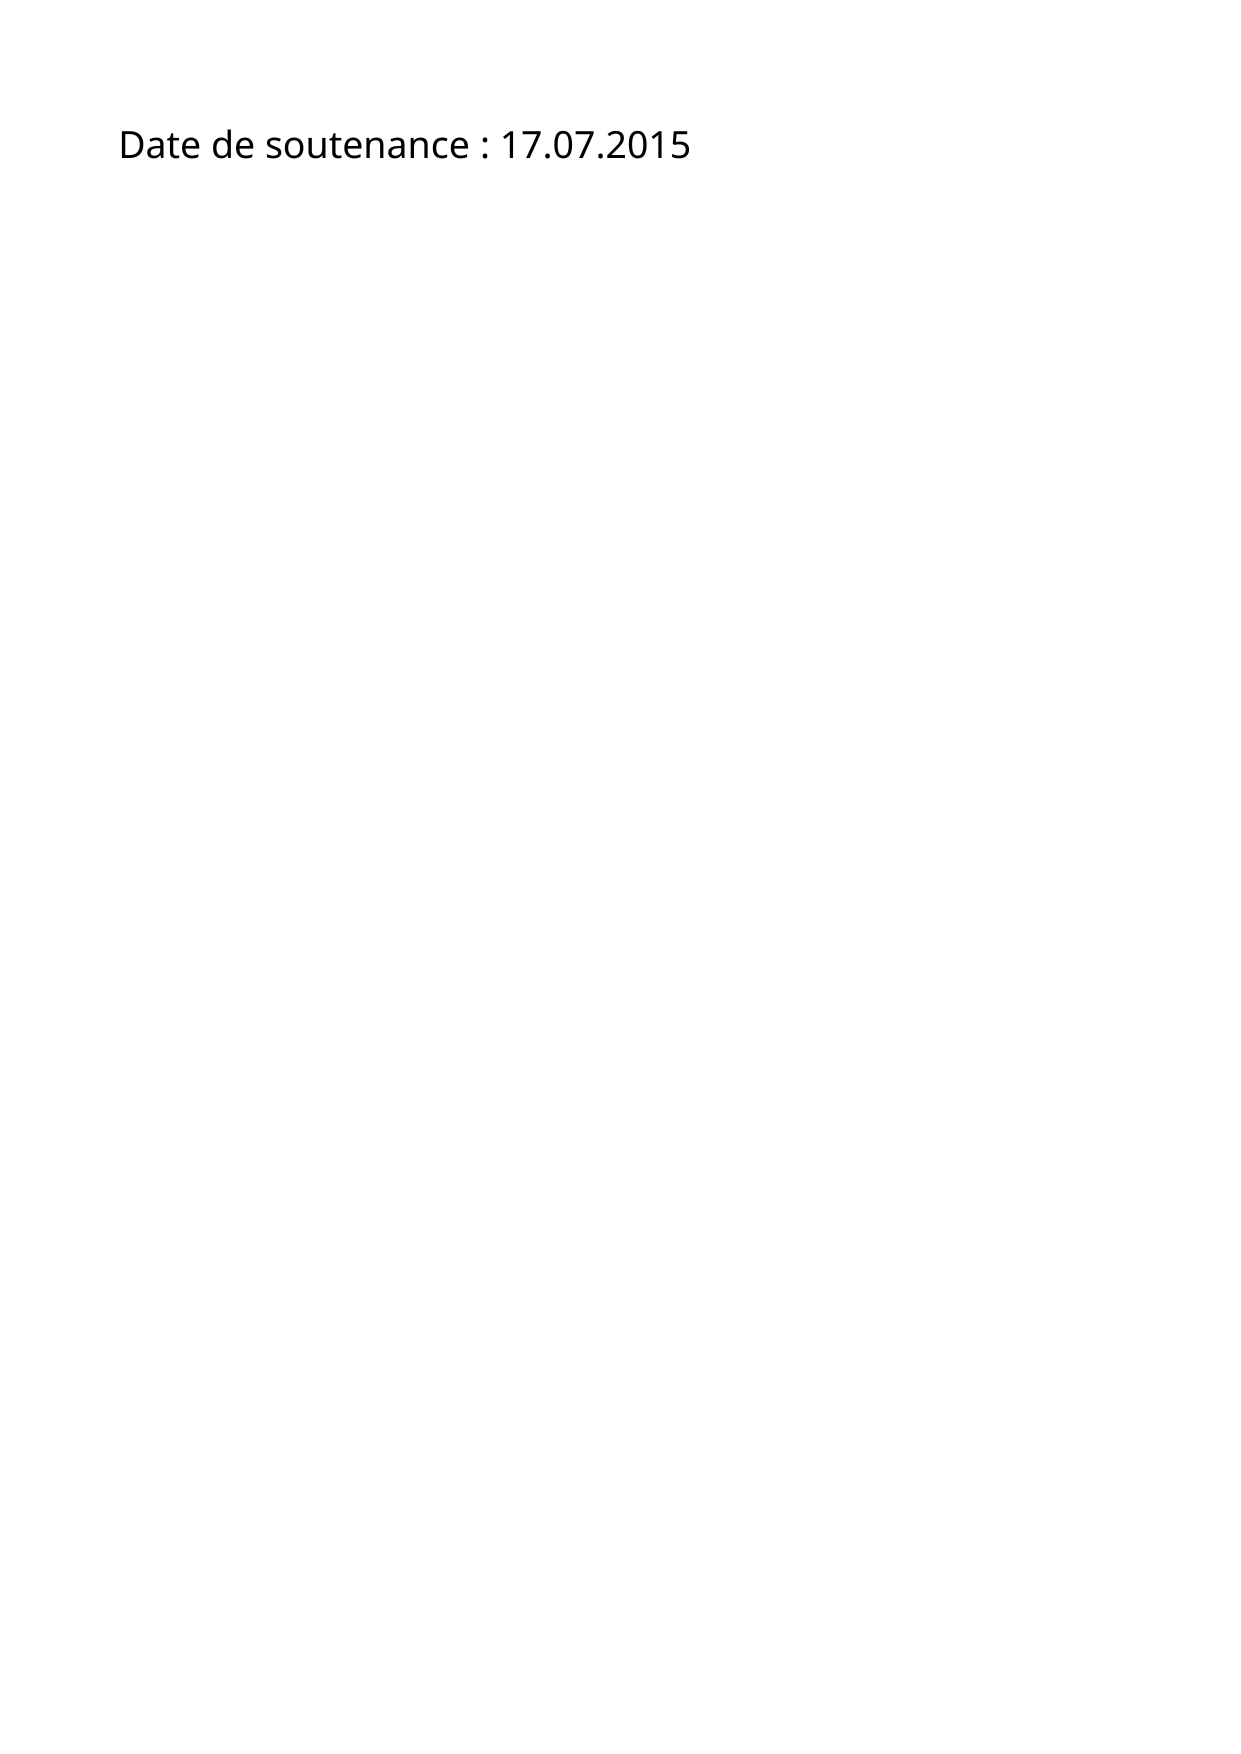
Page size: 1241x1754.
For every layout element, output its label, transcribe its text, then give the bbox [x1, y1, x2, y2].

text Date de soutenance : 17.07.2015 [118, 118, 1122, 169]
